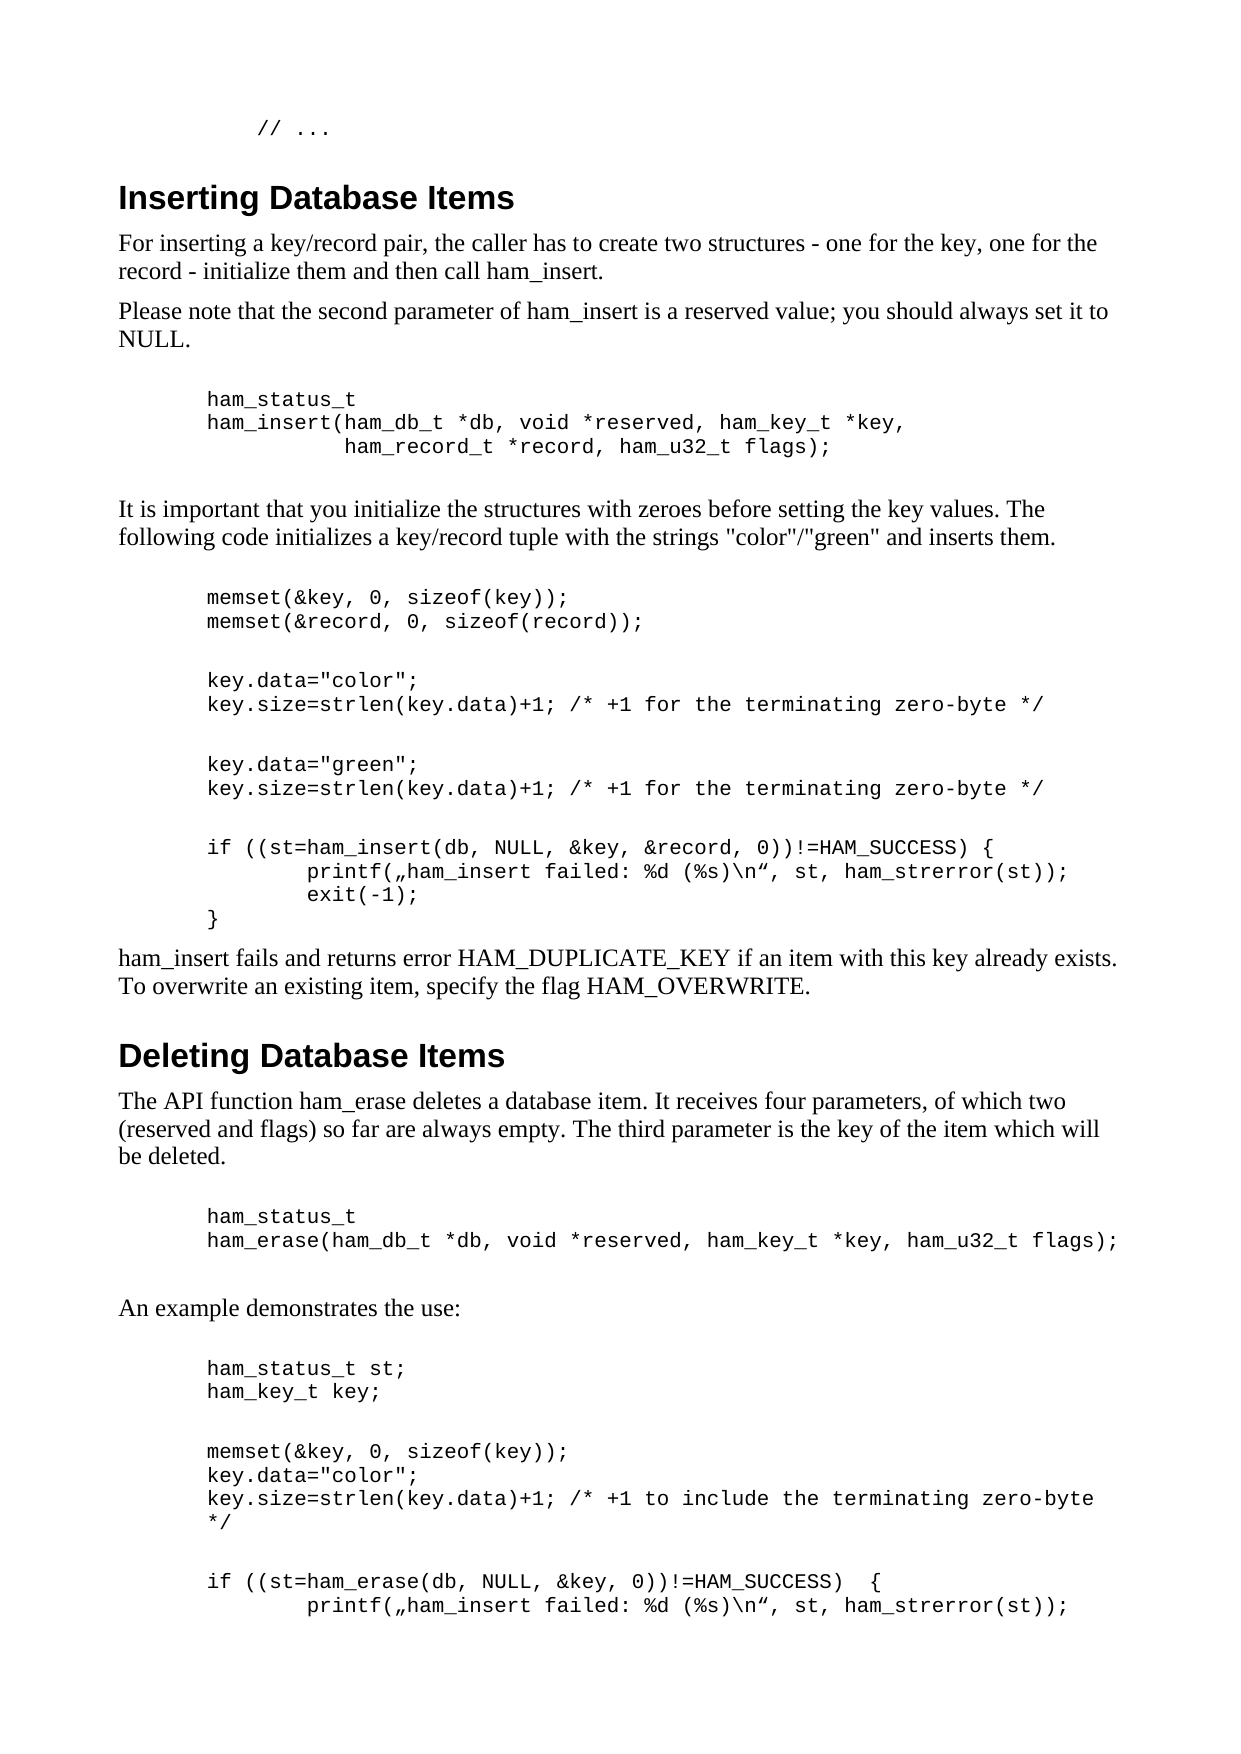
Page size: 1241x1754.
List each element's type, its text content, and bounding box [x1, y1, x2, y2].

text The API function ham_erase deletes a database item. It receives four parameters, of which two (reserved and flags) so far are always empty. The third parameter is the key of the item which will be deleted. [118, 1087, 1122, 1170]
text It is important that you initialize the structures with zeroes before setting the key values. The following code initializes a key/record tuple with the strings "color"/"green" and inserts them. [118, 496, 1122, 551]
text An example demonstrates the use: [118, 1266, 1122, 1321]
text if ((st=ham_erase(db, NULL, &key, 0))!=HAM_SUCCESS) { printf(„ham_insert failed: %d (%s)\n“, st, ham_strerror(st)); [207, 1572, 1122, 1619]
subtitle Deleting Database Items [118, 1037, 1122, 1074]
text key.data="green"; key.size=strlen(key.data)+1; /* +1 for the terminating zero-byte */ [207, 754, 1122, 801]
subtitle Inserting Database Items [118, 179, 1122, 217]
text key.data="color"; key.size=strlen(key.data)+1; /* +1 for the terminating zero-byte */ [207, 671, 1122, 718]
text memset(&key, 0, sizeof(key)); key.data="color"; key.size=strlen(key.data)+1; /* +1 to include the terminating zero-byte */ [207, 1441, 1122, 1536]
text // ... [207, 118, 1122, 142]
text For inserting a key/record pair, the caller has to create two structures - one for the key, one for the record - initialize them and then call ham_insert. [118, 229, 1122, 284]
text ham_insert fails and returns error HAM_DUPLICATE_KEY if an item with this key already exists. To overwrite an existing item, specify the flag HAM_OVERWRITE. [118, 944, 1122, 999]
text ham_status_t ham_erase(ham_db_t *db, void *reserved, ham_key_t *key, ham_u32_t flags); [207, 1206, 1122, 1254]
text memset(&key, 0, sizeof(key)); memset(&record, 0, sizeof(record)); [207, 587, 1122, 634]
text if ((st=ham_insert(db, NULL, &key, &record, 0))!=HAM_SUCCESS) { printf(„ham_insert failed: %d (%s)\n“, st, ham_strerror(st)); exit(-1); } [207, 837, 1122, 932]
text ham_status_t ham_insert(ham_db_t *db, void *reserved, ham_key_t *key, ham_record_t *record, ham_u32_t flags); [207, 389, 1122, 483]
text ham_status_t st; ham_key_t key; [207, 1358, 1122, 1405]
text Please note that the second parameter of ham_insert is a reserved value; you should always set it to NULL. [118, 297, 1122, 352]
